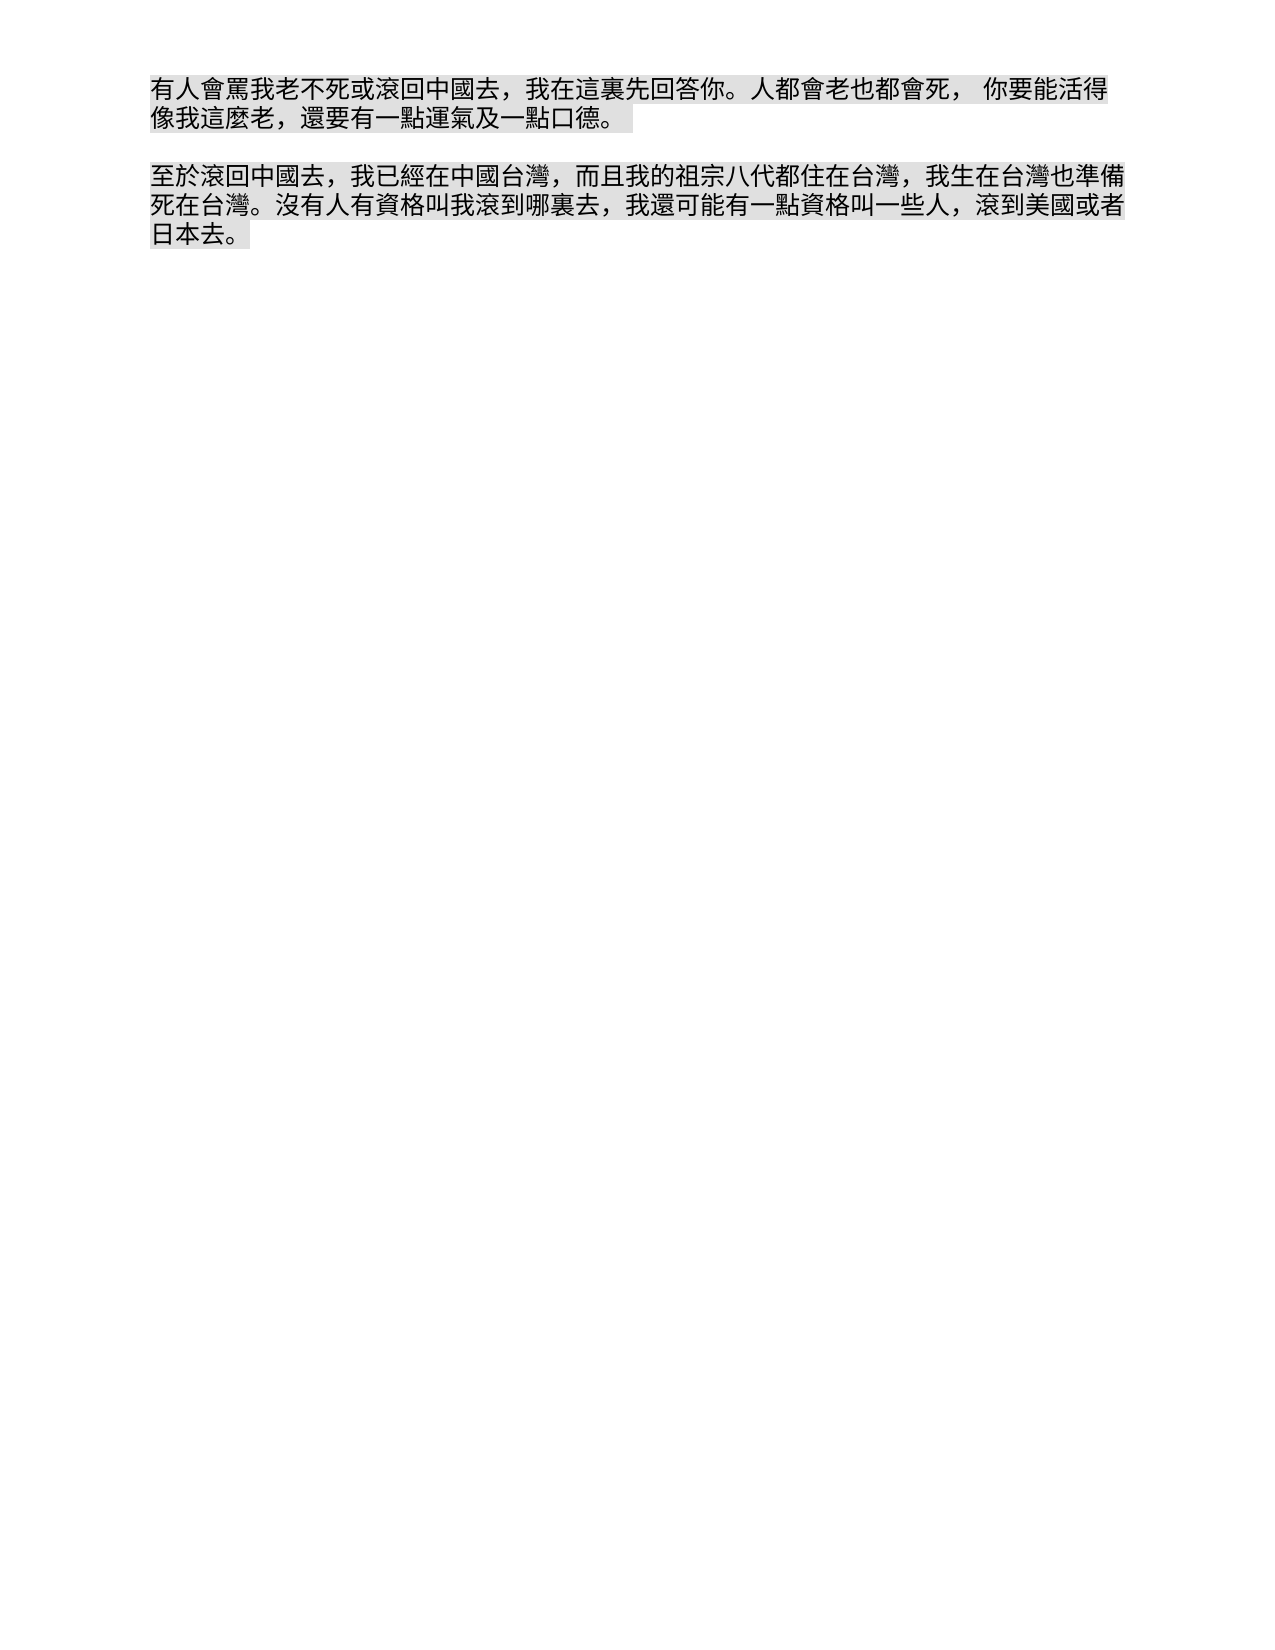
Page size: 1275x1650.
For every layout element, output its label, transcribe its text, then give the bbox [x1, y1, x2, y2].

text 卡韓政變 (95)：茶壺裏的風暴為何重要？// 論急統：范光棣給台灣鄉親的一封公開信 陳真 2019. 06. 25. 范光棣說，台灣總統選舉是茶壺裏的風暴，不管選誰，對於台灣的將來都影響不大。 這話我其實也常說。台灣只是中美棋盤上的一顆棋子，棋子本身無法決定自身的走向與歸屬。 可是，既然是茶壺裏的風暴，為何它依然重要？因為： 一，我們就住在茶壺裏。對於茶壺外的人來說，別說茶壺裏起風暴，就算整個茶壺都砸了，依然無足輕重。但是，對於住在茶壺裏的人來，茶壺風暴卻是一整個 "世界" 的風浪，就比方說一個家，家裏大小事，對於外人來說無關痛癢，但對家中成員卻無比重要。 二，風暴因何而起，事關重大。茶壺風暴也是風暴，就規模與影響力而言，也許不足掛齒，但就其成因，卻具有一定的價值。這就好像殺死一個世界偉人跟殺死一個名不見經傳者，也許影響大不同，但在某個意義上卻具有同等價值。 莎士比亞說，"一隻甲蟲的痛苦，不亞於一個巨人"。一隻甲蟲能具有什麼重要性呢？能改變世界大局嗎？當然不能，牠幾乎什麼也改變不了，甚至沒有任何同伴會為牠的痛苦垂淚。但是，就生命與憐憫來說，即便是一隻甲蟲的痛苦，依然動人，依然觸動人心。為什麼呢？因為生命具有一種親近性(kinship)，茶壺裏，茶壺外，都是一樣的世界，一樣的價值，同等的悲歡。價值與痛苦本身並無壺裏壺外之分。美國很強大，美國人打個噴嚏，全世界都重感冒，但美國人的生活與哀樂並不會因此而巨大。 三，星星之火可以燎原：茶壺風暴不過星火點點，不足為用。但是，星星之火卻足以燎原。一根小火柴的一點小火苗稍有不慎，卻可能引起熊熊烈火。 比方說香港那麼小的一個茶壺，而且都早已回歸祖國，但美國依舊長期動用無數力量，滲透其中，努力挑起動亂，製造火苗，就算不能因此燒掉一整個中國，至少也能讓你傷點元氣。 台灣就更不用說了。台灣的利用價值與殺傷力恐怕是一百個香港，美國豈有可能不予以極大化來利用之，以做為打擊中國的武器。哪天如果能成功挑起兩岸血腥大戰或解放軍血洗台灣，美國人肯定會開心死。也就是說，茶壺風暴雖小，殺傷力卻可能巨大，不可不慎。 四，統獨不是一切。島內所謂總統選舉 "本身"，無法具體影響台灣的統獨命運，卻足以影響島內生活的方方面面，包括即便即其有限的財富與資源分配。 再說，一個貪婪無度的人渣黨及其一大票走狗，嘴巴講的總是人情義理，幹的全是傷天害理，每天打著所謂民主自由與人權的旗號，幹的全是與之相反的狗皮倒灶之事：而且唯美日之命是從，整天炒作仇中反華，荼毒下一代，行事不擇手段，喪盡天良。誰來當家當然還是有差。哪天即便統一之後，人渣恐怕還是照樣橫行無阻。統獨本身並非一切是非的最終章。 五，小差異足以構成大不同。因為時間，我相信細微之舉；我相信在時間的力量下，小差異足以構成大不同。比方說兩條平行線永無交集，但如果你稍稍微調，調整一下角度，哪怕十分細微，假以時日，有一天這兩條平行線就必然會交會在某個點上。所謂涓滴之水足以穿石，並非在於水滴力量強大，而是在於其柔弱不斷，綿綿久長。 六，困獸之鬥還是要鬥。即便是一頭待宰的牛羊，在走進屠宰場前的一刻，還是應該盡量想辦法掌握自己的命運，而不是任人宰割。台灣長久以來是美國的殖民地，任其予取予求，就連日本鬼子都把台灣人當成被殖民者看待，動輒頤指氣使，嘴臉難看。台灣人總不能什麼都不做，光等著祖國來解救。 ======================= 論急統：范光棣給台灣鄉親的一封公開信 給台灣鄉親的一封公開信，尤其是深綠的。 我是一位83歲的老哲學家，我正忙著寫一本重要的有關老子的書， 但看到在台灣親戚朋友及大家，都捲入在茶壺裏的總統選舉風暴，忍不住還是說一些我該說的話。 其實台灣選誰對台灣的將來影響不大，因為台灣的將來不決定在台灣手中，而在中國及美國手中。 韓國瑜，郭台銘，柯P 任何一位都可以保證4年台海和平，蔡英文再當選，天也不會掉下來，也不敢宣布獨立，連獨立公投都不敢，就像現在一樣。四位候選人都在談拼經濟，但拼經濟是騙人的了，兩岸關系沒搞好怎麼拼經濟？對兩岸關係，各位候選人好像已經有了一個共識，都承認一個中國，而那個中國就是中華民國。都不接受一國兩制。但你不接受一國兩制你接受什麼呢，表示他們都沒有辦法解決兩岸問題。 首先談談綠的立場，其實我很懂台獨的立場，我還可能是最早提倡台獨的人之一。60多年前，我就在我的日記裏寫著，”假如外省人平等對待台灣人，我就 主張統一。假如外 省人不平等對待台灣人，就主張獨立”。我有很多奇奇怪怪的朋友，一位最老最好的朋友叫劉福增，他不但主張台灣要獨立，他還希望台灣變成美國的一州。最近還交了一位更奇怪的朋友叫蔡炳堂，他一直拿資料給我看，想證明台灣國際法上是屬於日本的。其實自家裏也有一大半是主張台獨的。 我們不要談一大堆理論，我們已經選上三位主張台獨的總統，假如台獨是可能的話他們早已經做了。台獨大佬包括我的初中同班同學李遠哲，本來不是想勸退蔡英文而推出台獨工作者嗎？連台獨工作者都說，假如他當選他不會宣布獨立，他說，台灣本來就是一個獨立的國家，它的名字叫中華民國。 怎麼，中華民國不是外來政權嗎？應該趕快推翻建立台灣共和國呀，所以台獨工作者也在玩文字遊戲了，我們選上了台獨總統，(任期) 還有個個月呀，怎麼還不宣布獨立呀！不敢嘛，表示台獨從來是騙人的。現在連主張台獨的也在抱著國民黨的中華民國這個爛攤子，真是笑話！這爛攤子是70年前被中國人民唾棄的流亡政府，勉強稱得上主權獨立的國家，因為還有17個鼻屎小國承認你。也因此你有得選中華民國的總統。 現在看起來這四位總統候選人真的沒有什麼差別。他們都解決不了兩岸關系，他們都反對一國兩制。一國兩制你不要，那還有別的方案嗎？沒有的話，只剩下一國一制了。我告訴你，一國兩制其實是騙大陸人的，我看這次香港反送中以後，大陸人民會開始反對在台灣實施一國兩制了。結果是大家都在拖，藍的不想統一想辦法拖，綠的知道不能獨立，想辦法盡量拖。拖是沒用的，拖不垮中國，只有托垮台灣。 我說台灣的總統選舉是茶壺裏的風暴，這個茶壺正飄在大海中。而在大海中正有一個真的大風暴， 就是中美爭霸戰。這大風暴會決定台灣的命運也會決定世界的命運。 簡單地總結一下，中國在30年內趕上西方三百年的現代化。這30年來該學的學，該偷的偷，結果是，不但趕上，而且在很多重要的科技項目已經開始超過西方。我可以斷定的說，綜合國力中國已經超過美國。所謂綜合國力要看三方面，第一經濟第二軍力第三科技。經濟最重要的不是GDP 而是工業總產值。中國的工業總產值已經超過美國，日本，德國加一起。 軍事上看起來是較弱的，因為武器數量上遠遠少於美國。但軍力強可以嚇嚇小國！但是嚇不了同樣擁有核武器的大國。其實小國也嚇不了了，你看北韓一有核武器就把美國擺平了。像委內瑞拉及伊朗這麼反美的國家，以前美國早就打進去了，到現在還不敢動，表示美國已經今非昔比，比大家想像的弱得多了。所以軍事強不敢打是沒有用的。 科技方面值得驚訝的是，在重大影響人類將來的科技項目上，中國遙遙領先。諸如量子通訊，核聚變研究，微中子研究，石墨烯及可燃冰研究等等。你們可能聽都沒聽過這些名稱，但 5 到10 年之內你們的生活肯定會被他們改變。其中最重要的是量子衛星，他的重要性，跟上世紀的原子彈的重要性一樣。誰成功發射量子衛星，誰就掌控這個世紀通訊業的命脈。 中國在二零一六年六月十八日成功發射世界第一顆量子衛星，現在已經三年了，我還等著美國趕上呢。記得這一天以後歷史會記載，這一天是中國正式超過美國的一天。 讓我說明一下 ，中國以前發明了製造瓷器的技術，這個技術中國保持秘密上千年，一直賺全世界的錢。西方工業革命有多少秘密呀，中國再一千年也偷不到，幸虧西方科技的最偉大發明電腦及互聯網有一個大漏洞，可以駭進去，沒有秘密了。所以中國30年來全偷了，該學的全學了，而開始超越 (美國) 了。這會兒好了，量子通訊的功能比現在的數位通訊不但上千倍，最重要的是它完全保密，中國的新發明沒人偷得了。軍事上中國已經可以保密，而美國沒辦法，軍法有言，知己知彼百戰百勝， 美國還用打嗎？ 總而言之，中國實質上已經超過美國，美國近30年來一直忙著打仗，突然醒來發現已經被中國超過了，所以川普會說，他要美國重新偉大，正是因為他知道美國已經不是最偉大的了。美國以為現在是他最後機會把中國壓下去，所以發動了貿易戰，又企圖阻止華為手機在美國上市。大家做夢都想不到，中國的手機超過美國，而且遠遠的超過，你能阻止優秀的商品進入市場嗎？還要用國家安全緊急令去阻止，這不是笑話嗎？這真的是狗急跳牆的動作。但是都太晚了，太晚了。 中國說不想打，不怕打，要打奉陪到底。這是很有底氣的話，也是很真實的話，不但中國已經贏了，美國只是加速衰退。我預言，美國的衰退會來得比任何人想像的快及慘。你不相信，你就等著吧。 假如我上面說的是對的話，我們就要好好考慮台灣的將來了。我覺得統一是唯一的道路，而且越快越好，真的有一點急。因為現在中國忙著跟美國爭霸，習近平天天忙著在全世界布局，不但有一帶一路，還在推動人類命運共同體。台灣對他來說，其實是一個很小的問題，把美國壓下去以後，收回台灣是輕而易舉的。他對台灣算是最溫和最柔軟的領導人，他不但說會尊重台灣人的生活方式及現有社會制度，還說，一國兩制的內容可以跟台灣各界商討，他已經對台灣釋放了最大的善意。 因為這次香港的反送中事件，大陸有很多反彈，開始懷疑一國兩制。我覺得我們在大陸改變他們的主意之前，要趕快跟他們談好。 沒有解決兩岸問題就沒有辦法解決台灣的經濟困境。台灣的政治家一直都在談西向或南向現在又在談北向。其實，唯一的解決方法就是中向。全世界都在向中，因為中國是現在全世界經濟的火車頭。台灣越快搭上一帶一路這個重大改變世界的經濟列車越好。 有些台灣的特別問題，像我們大學太多，學生不夠，很多大學都面臨關門，我們應該打開大學門，大陸有的是想上大學的學生，我們可以把台灣變成全中國的高等教育中心。另一方面，大陸正在推行復興中華文化大業，台灣因為歷史原因把中華文化保存得相當好。這方面我們可以提供大陸不少幫忙。還有一點台灣在地理跟文化上，處於東西文化之間，我們西化的時間比較長，強度比較深，這其中的利弊都可以供大陸的參考。 我覺得，統一是對台灣人民最好的。我們這一代有榮幸看到中國的復興，中國的崛起，我們應該興高釆烈，參加投入及分享這個中國盛世的開始。兩岸關係是人民之間的感情問題，要解決這個歷史留下來的問題。台灣不能敵視對方，更不應該認賊作父。現在是我們主動對大陸釋放善意的時候。 我建議對大陸釋放兩個善意動作，第一個是停止做大陸最不喜歡的事，那就是停止向美國購買武器。第二個是做大陸最喜歡的事，那就是把故宮博物館的寶貝歸還北京故宮博物館。 對第一件事，大家會問那麼國防怎麼辦，其實台灣的國防一點都不靠美國的破銅爛鐵。我猜測台灣的國防一直靠原子彈，怎麼說呢？蔣經國在做原子彈，快成功的時候被美國阻擋了，台灣的技術轉移給了那時候台灣的好朋友，南非的白人政府。南非製造了八顆原子彈，試爆了兩顆剩下6 顆。黑人領袖曼德拉上台以後親自來台灣把6顆原子彈轉交給台灣。之所以歷屆台獨總統都對大陸的恐嚇，老神在在，而且說有 ”境外殲滅” 戰略，那就是有原子彈的人所說的話，但6枚老舊原子彈是嚇唬不了中共的。 第二件是故宮博物館的寶貝本來就應該屬於北京的故宮，早晚會回去的。到時候不得已給人拿回去，沒人謝謝你，現在在還沒有人提出來的時候自動還給人家，人家會高興得要死。你還可以要求留下足夠的寶貝在台灣的故宮博物分館繼續展出。 自動釋出善意，自動談和平統一，非常重要，這樣才能爭取對台灣最好的條件，等到兵臨城下，就沒什麼好談的了。你看白人在非洲有那麼多殖民地，黑人武裝革命，勝利以後，白人通通被趕回歐洲，唯有南非白人，在還沒有被黑人推翻之前，自動跟黑人談和平轉移統治權，結果唯有在南非白人留下來，還活得好好的。 所以，我建議台灣主動跟北京談和平統一，我主張漸進式統一最好。首先盡量保持現狀，在中華民國及中華人民共和國之上，設立一個 ”大中國” 機搆，由兩岸領導人做召集人，商討統一事宜。所達成共識每實行五年後，由台灣人民公投接受否。 還有一個機會，我覺得是台灣可以爭取的。不是有很多人想要台灣入聯合國嗎？這是不可能的，但有可能的是請聯合國進駐台灣。最近，美國退出各種聯合國組織，很多國家覺得聯合國總部設在紐約是不太好的，開始有很強大的聲音，要把聯合國總部移出紐約，最常被提到的地方是瑞士跟中國。我覺得這是大好機會爭取把聯合國總部移到台灣，你當然這要經過大陸的同意。 我想這個大陸可能同意，因為中國在聯合國的地位越來越有影響力，總部移到中國台灣，這個對中國也是一大好事，也是解決兩岸問題的一個很好的方法。對台灣來說，這是再好不過的了，台灣可以永遠成為和平島，把現在的國軍轉變成為聯合國維和的軍隊，把省下來的錢完全花在人民身上，建立一個大同社會，成為世界的模範。 念完這封信的人，大部分會說我在放屁，沒關係，就算我在放屁好了，請你留下來或者分享出去，五年或10年以後你回來再看我講的是不是真的在放屁。 有人會罵我老不死或滾回中國去，我在這裏先回答你。人都會老也都會死， 你要能活得像我這麼老，還要有一點運氣及一點口德。 至於滾回中國去，我已經在中國台灣，而且我的祖宗八代都住在台灣，我生在台灣也準備死在台灣。沒有人有資格叫我滾到哪裏去，我還可能有一點資格叫一些人，滾到美國或者日本去。 [150, 75, 1125, 249]
